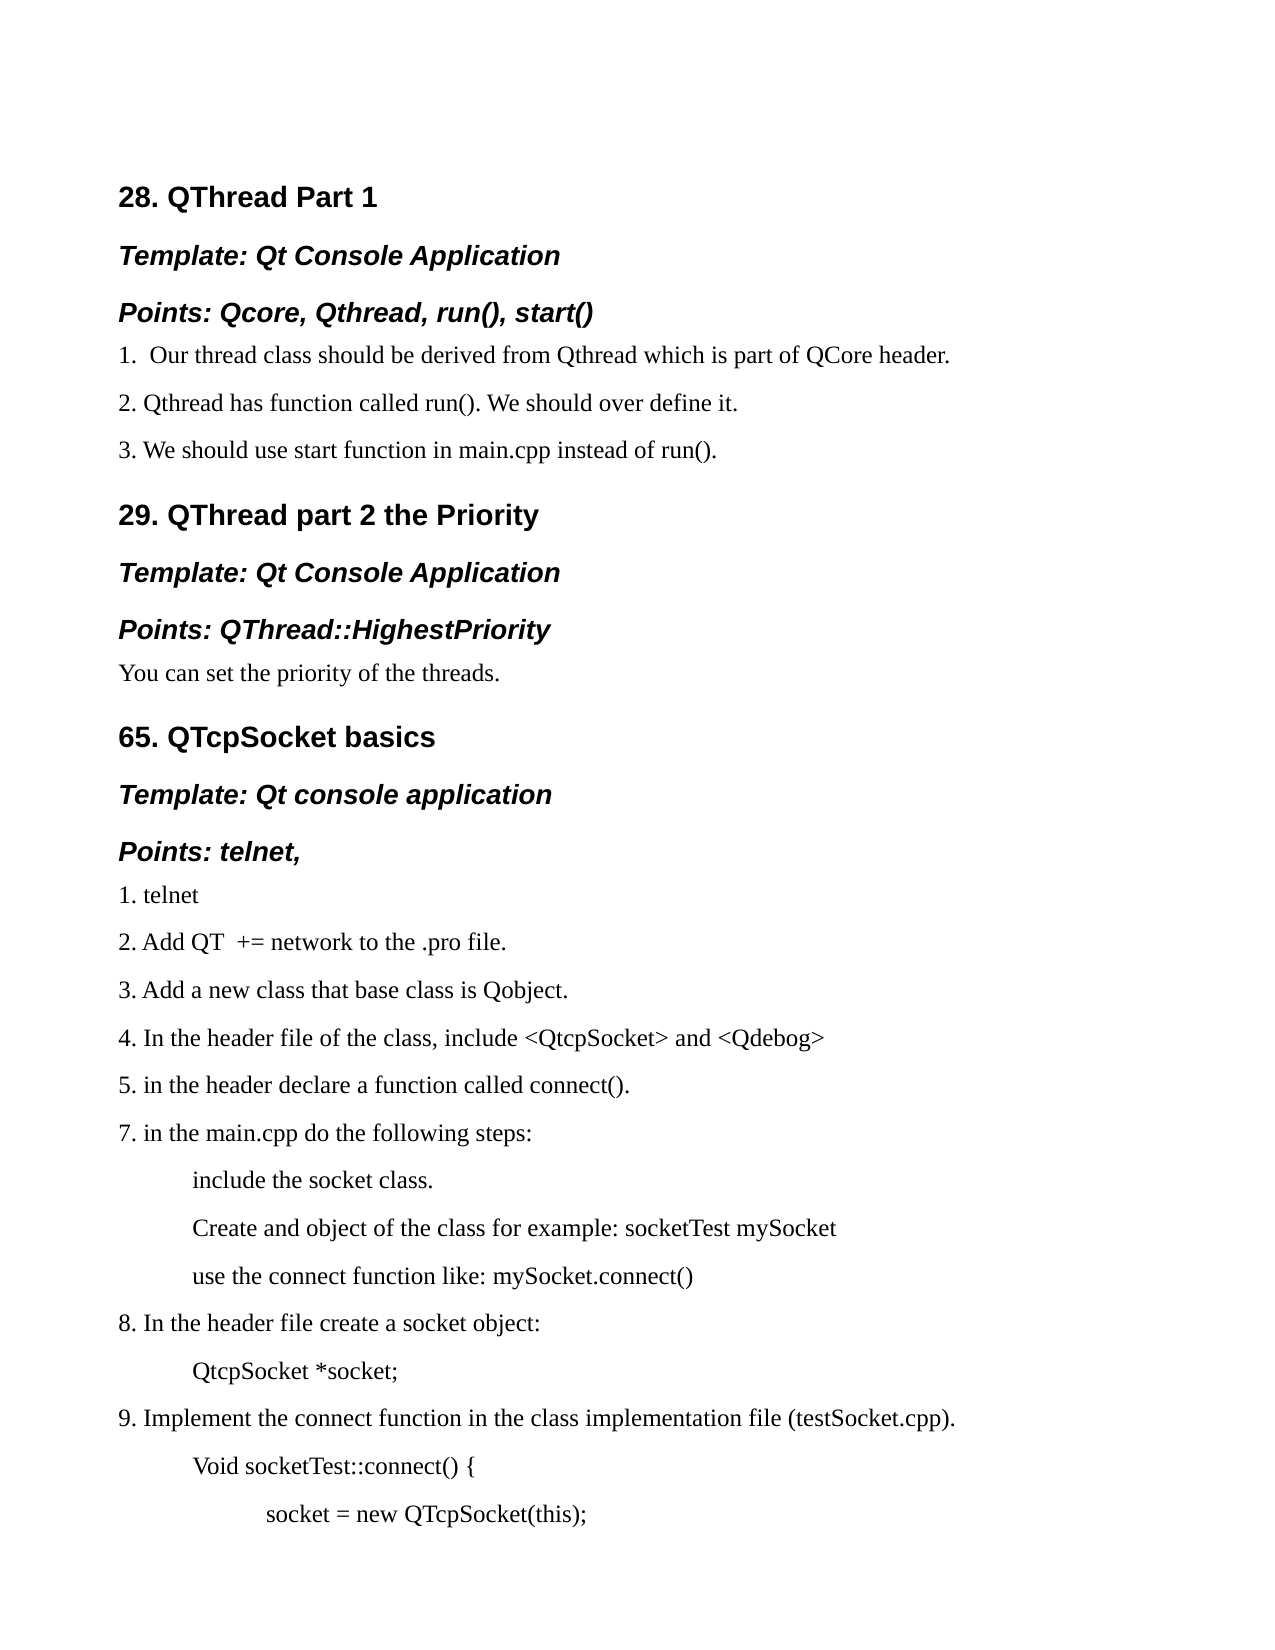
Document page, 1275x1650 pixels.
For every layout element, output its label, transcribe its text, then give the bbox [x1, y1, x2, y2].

text 1. Our thread class should be derived from Qthread which is part of QCore header. [118, 340, 1157, 369]
text 3. Add a new class that base class is Qobject. [118, 975, 1157, 1004]
subtitle 29. QThread part 2 the Priority [118, 498, 1157, 531]
text QtcpSocket *socket; [118, 1356, 1157, 1385]
text socket = new QTcpSocket(this); [118, 1499, 1157, 1527]
subtitle 28. QThread Part 1 [118, 180, 1157, 214]
text include the socket class. [118, 1166, 1157, 1194]
text 3. We should use start function in main.cpp instead of run(). [118, 436, 1157, 464]
subtitle Points: Qcore, Qthread, run(), start() [118, 296, 1157, 328]
text Void socketTest::connect() { [118, 1451, 1157, 1480]
text 2. Add QT += network to the .pro file. [118, 927, 1157, 956]
subtitle 65. QTcpSocket basics [118, 720, 1157, 754]
text use the connect function like: mySocket.connect() [118, 1261, 1157, 1289]
subtitle Points: QThread::HighestPriority [118, 613, 1157, 645]
subtitle Template: Qt Console Application [118, 556, 1157, 588]
subtitle Template: Qt console application [118, 779, 1157, 811]
subtitle Points: telnet, [118, 836, 1157, 867]
text 5. in the header declare a function called connect(). [118, 1070, 1157, 1099]
text Create and object of the class for example: socketTest mySocket [118, 1213, 1157, 1242]
text 2. Qthread has function called run(). We should over define it. [118, 388, 1157, 417]
text 1. telnet [118, 880, 1157, 909]
text 4. In the header file of the class, include <QtcpSocket> and <Qdebog> [118, 1023, 1157, 1051]
text You can set the priority of the threads. [118, 658, 1157, 686]
text 8. In the header file create a socket object: [118, 1308, 1157, 1337]
subtitle Template: Qt Console Application [118, 239, 1157, 271]
text 7. in the main.cpp do the following steps: [118, 1118, 1157, 1147]
text 9. Implement the connect function in the class implementation file (testSocket.cpp). [118, 1403, 1157, 1432]
